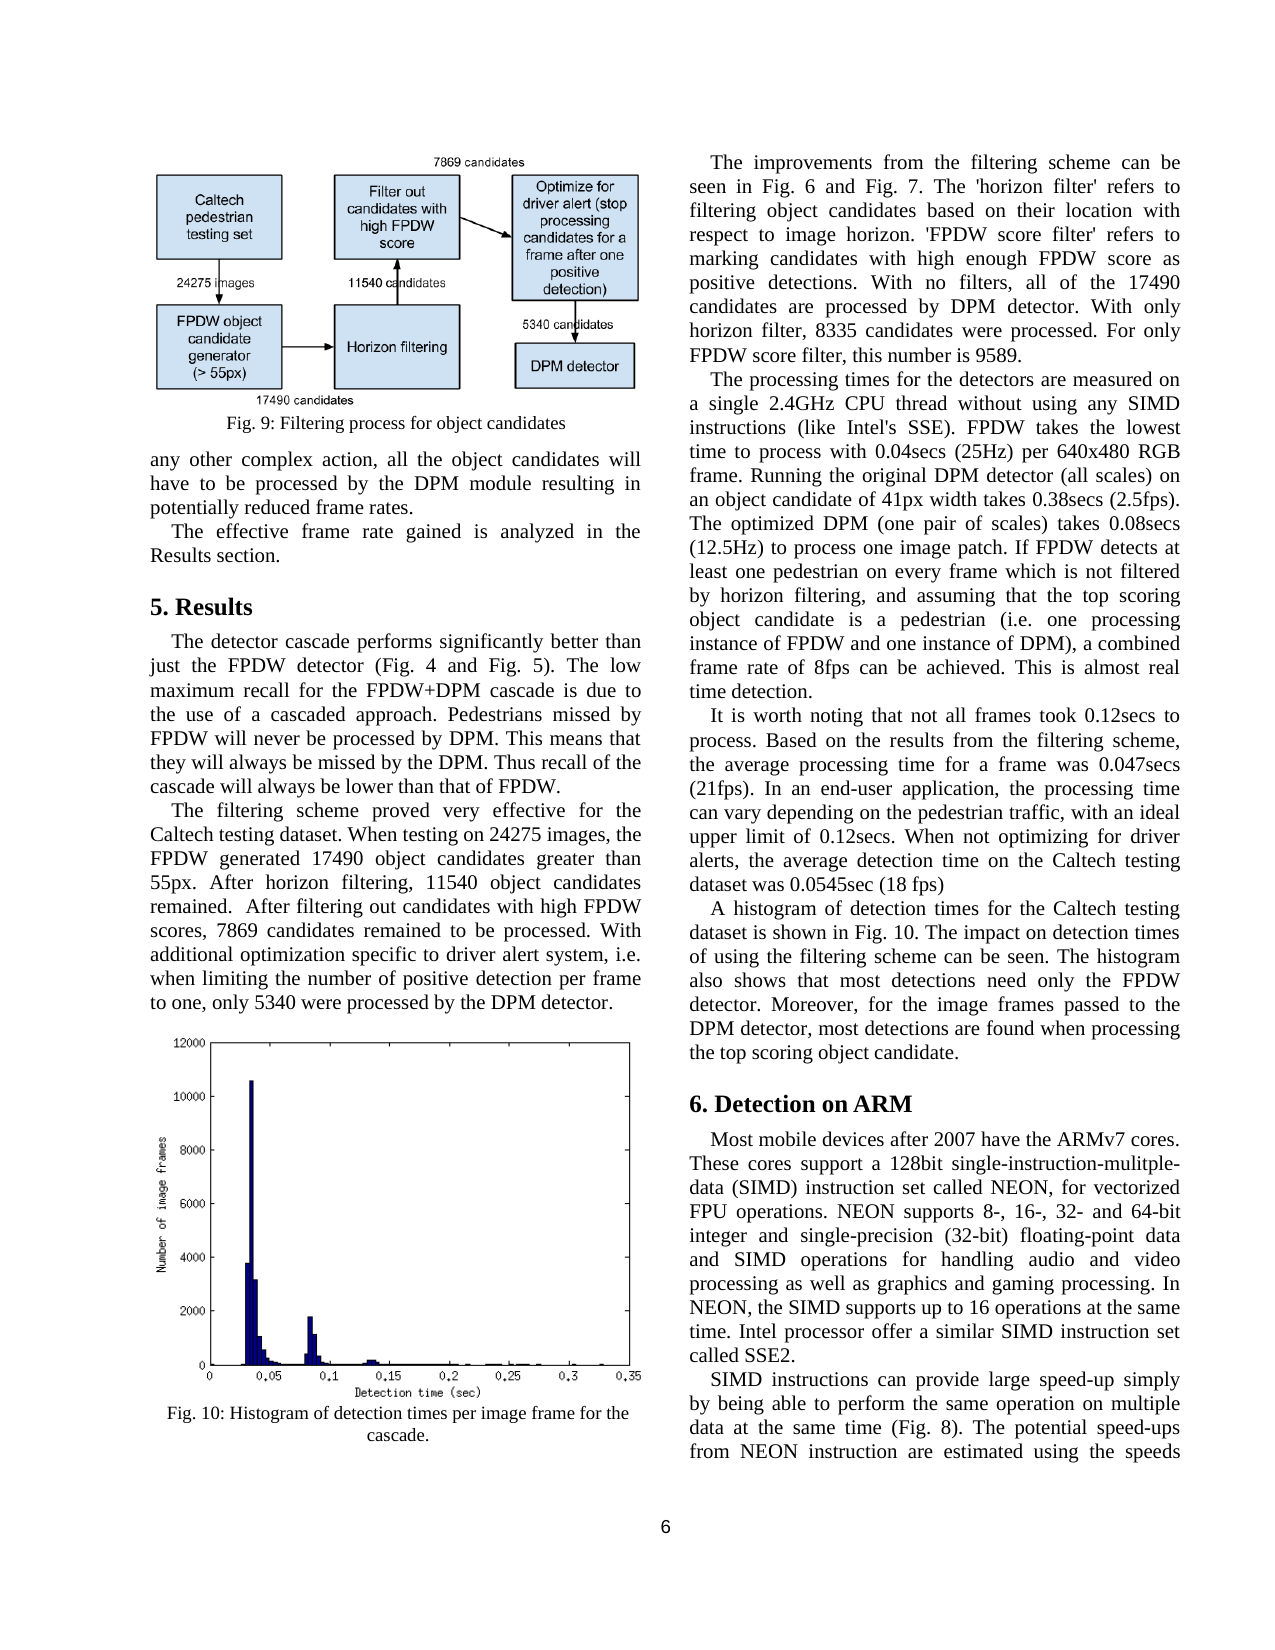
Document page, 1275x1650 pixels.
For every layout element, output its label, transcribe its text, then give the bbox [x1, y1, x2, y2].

text SIMD instructions can provide large speed-up simply by being able to perform the same operation on multiple data at the same time (Fig. 8). The potential speed-ups from NEON instruction are estimated using the speeds [689, 1367, 1181, 1463]
text The detector cascade performs significantly better than just the FPDW detector (Fig. 4 and Fig. 5). The low maximum recall for the FPDW+DPM cascade is due to the use of a cascaded approach. Pedestrians missed by FPDW will never be processed by DPM. This means that they will always be missed by the DPM. Thus recall of the cascade will always be lower than that of FPDW. [150, 629, 642, 798]
text It is worth noting that not all frames took 0.12secs to process. Based on the results from the filtering scheme, the average processing time for a frame was 0.047secs (21fps). In an end-user application, the processing time can vary depending on the pedestrian traffic, with an ideal upper limit of 0.12secs. When not optimizing for driver alerts, the average detection time on the Caltech testing dataset was 0.0545sec (18 fps) [689, 703, 1181, 896]
subtitle Detection on ARM [689, 1089, 1181, 1118]
text The filtering scheme proved very effective for the Caltech testing dataset. When testing on 24275 images, the FPDW generated 17490 object candidates greater than 55px. After horizon filtering, 11540 object candidates remained. After filtering out candidates with high FPDW scores, 7869 candidates remained to be processed. With additional optimization specific to driver alert system, i.e. when limiting the number of positive detection per frame to one, only 5340 were processed by the DPM detector. [150, 798, 642, 1014]
subtitle Results [150, 592, 642, 621]
text Fig. 10: Histogram of detection times per image frame for the cascade. [152, 1403, 644, 1445]
picture [150, 151, 642, 413]
picture [152, 1033, 644, 1403]
text The processing times for the detectors are measured on a single 2.4GHz CPU thread without using any SIMD instructions (like Intel's SSE). FPDW takes the lowest time to process with 0.04secs (25Hz) per 640x480 RGB frame. Running the original DPM detector (all scales) on an object candidate of 41px width takes 0.38secs (2.5fps). The optimized DPM (one pair of scales) takes 0.08secs (12.5Hz) to process one image patch. If FPDW detects at least one pedestrian on every frame which is not filtered by horizon filtering, and assuming that the top scoring object candidate is a pedestrian (i.e. one processing instance of FPDW and one instance of DPM), a combined frame rate of 8fps can be achieved. This is almost real time detection. [689, 367, 1181, 703]
text any other complex action, all the object candidates will have to be processed by the DPM module resulting in potentially reduced frame rates. [150, 447, 642, 519]
text Fig. 9: Filtering process for object candidates [150, 413, 642, 434]
text The effective frame rate gained is analyzed in the Results section. [150, 519, 642, 567]
text The improvements from the filtering scheme can be seen in Fig. 6 and Fig. 7. The 'horizon filter' refers to filtering object candidates based on their location with respect to image horizon. 'FPDW score filter' refers to marking candidates with high enough FPDW score as positive detections. With no filters, all of the 17490 candidates are processed by DPM detector. With only horizon filter, 8335 candidates were processed. For only FPDW score filter, this number is 9589. [689, 150, 1181, 367]
text A histogram of detection times for the Caltech testing dataset is shown in Fig. 10. The impact on detection times of using the filtering scheme can be seen. The histogram also shows that most detections need only the FPDW detector. Moreover, for the image frames passed to the DPM detector, most detections are found when processing the top scoring object candidate. [689, 896, 1181, 1064]
text Most mobile devices after 2007 have the ARMv7 cores. These cores support a 128bit single-instruction-mulitple-data (SIMD) instruction set called NEON, for vectorized FPU operations. NEON supports 8-, 16-, 32- and 64-bit integer and single-precision (32-bit) floating-point data and SIMD operations for handling audio and video processing as well as graphics and gaming processing. In NEON, the SIMD supports up to 16 operations at the same time. Intel processor offer a similar SIMD instruction set called SSE2. [689, 1126, 1181, 1367]
